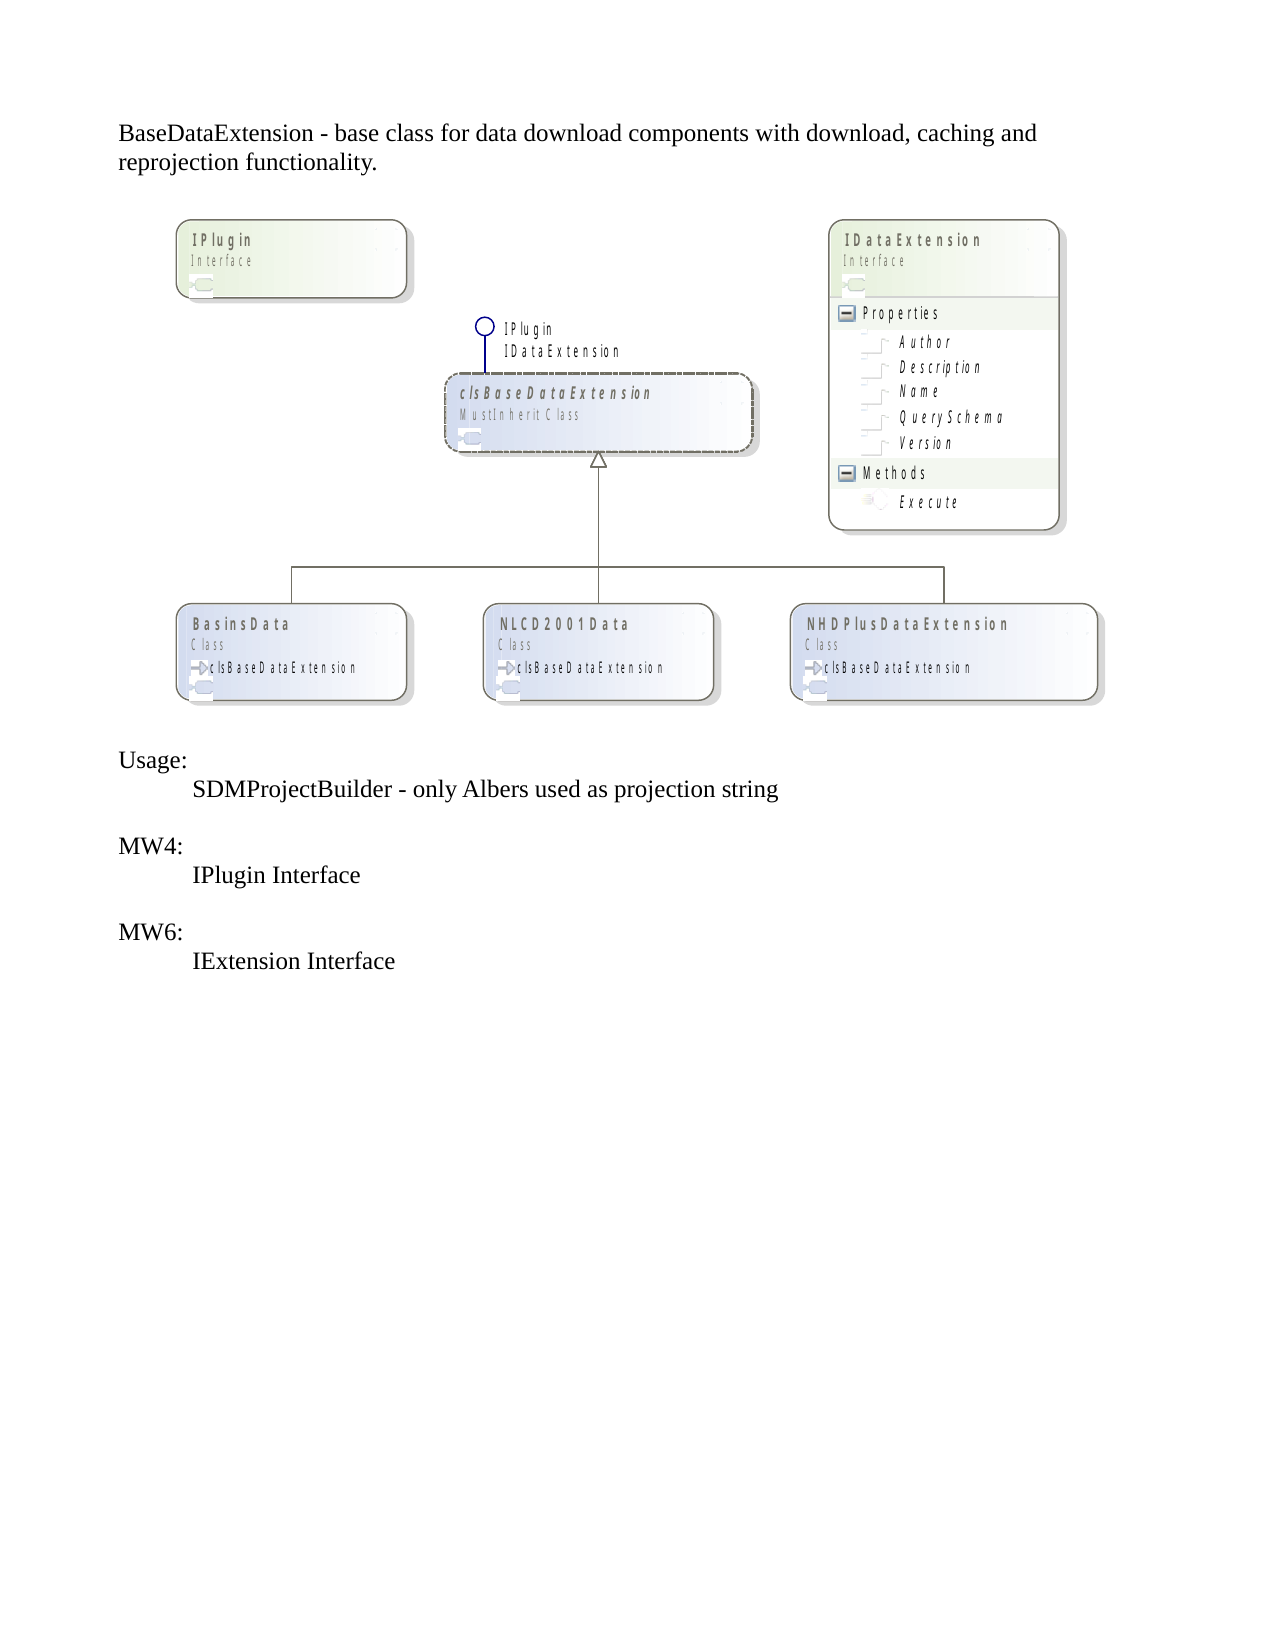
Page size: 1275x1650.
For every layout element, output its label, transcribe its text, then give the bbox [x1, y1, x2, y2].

text IPlugin Interface [118, 860, 1157, 889]
text IExtension Interface [118, 946, 1157, 975]
text SDMProjectBuilder - only Albers used as projection string [118, 774, 1157, 802]
text MW6: [118, 917, 1157, 946]
text BaseDataExtension - base class for data download components with download, caching and reprojection functionality. [118, 118, 1157, 176]
text MW4: [118, 831, 1157, 860]
text Usage: [118, 745, 1157, 774]
